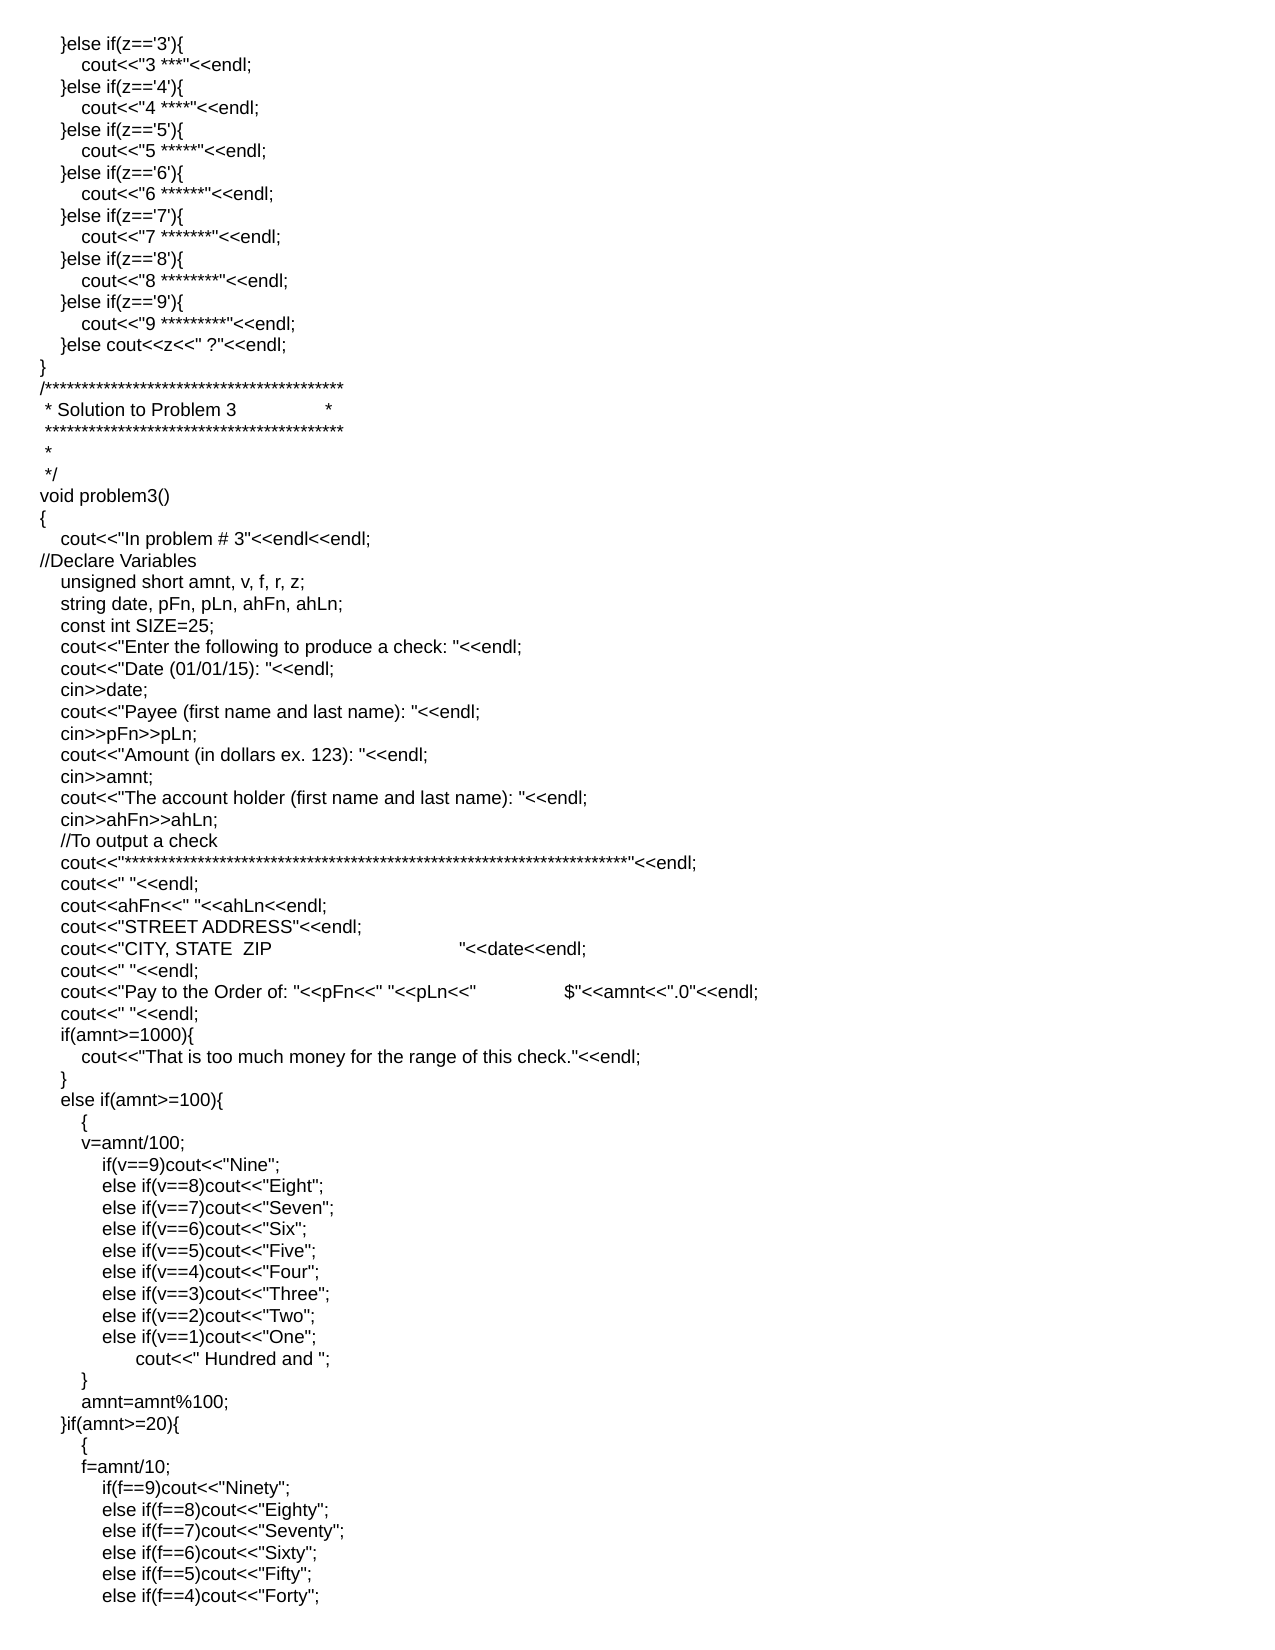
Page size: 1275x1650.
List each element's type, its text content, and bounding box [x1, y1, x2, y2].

text string date, pFn, pLn, ahFn, ahLn; [39, 593, 1156, 614]
text cout<<ahFn<<" "<<ahLn<<endl; [39, 895, 1156, 916]
text }if(amnt>=20){ [39, 1412, 1156, 1434]
text else if(v==2)cout<<"Two"; [39, 1304, 1156, 1326]
text cout<<"7 *******"<<endl; [39, 226, 1156, 248]
text else if(v==5)cout<<"Five"; [39, 1240, 1156, 1261]
text * Solution to Problem 3 * [39, 399, 1156, 420]
text unsigned short amnt, v, f, r, z; [39, 571, 1156, 593]
text */ [39, 463, 1156, 485]
text cout<<" Hundred and "; [39, 1348, 1156, 1369]
text cout<<"Payee (first name and last name): "<<endl; [39, 701, 1156, 722]
text cout<<"Pay to the Order of: "<<pFn<<" "<<pLn<<" $"<<amnt<<".0"<<endl; [39, 981, 1156, 1003]
text if(amnt>=1000){ [39, 1024, 1156, 1046]
text }else if(z=='8'){ [39, 248, 1156, 269]
text cout<<"That is too much money for the range of this check."<<endl; [39, 1046, 1156, 1067]
text //To output a check [39, 830, 1156, 852]
text { [39, 1434, 1156, 1455]
text }else if(z=='6'){ [39, 162, 1156, 183]
text ***************************************** [39, 420, 1156, 442]
text } [39, 1369, 1156, 1391]
text else if(v==3)cout<<"Three"; [39, 1283, 1156, 1304]
text } [39, 356, 1156, 377]
text f=amnt/10; [39, 1455, 1156, 1477]
text //Declare Variables [39, 550, 1156, 571]
text }else if(z=='9'){ [39, 291, 1156, 313]
text else if(f==4)cout<<"Forty"; [39, 1585, 1156, 1606]
text cout<<" "<<endl; [39, 1003, 1156, 1024]
text cout<<"4 ****"<<endl; [39, 97, 1156, 118]
text cout<<"3 ***"<<endl; [39, 54, 1156, 75]
text else if(f==6)cout<<"Sixty"; [39, 1542, 1156, 1563]
text cout<<"Enter the following to produce a check: "<<endl; [39, 636, 1156, 658]
text cout<<"The account holder (first name and last name): "<<endl; [39, 787, 1156, 808]
text }else if(z=='7'){ [39, 205, 1156, 226]
text v=amnt/100; [39, 1132, 1156, 1153]
text else if(v==7)cout<<"Seven"; [39, 1197, 1156, 1218]
text else if(v==8)cout<<"Eight"; [39, 1175, 1156, 1197]
text }else if(z=='5'){ [39, 118, 1156, 140]
text cin>>date; [39, 679, 1156, 701]
text }else if(z=='3'){ [39, 32, 1156, 54]
text cin>>amnt; [39, 765, 1156, 787]
text }else if(z=='4'){ [39, 75, 1156, 97]
text cout<<"9 *********"<<endl; [39, 313, 1156, 334]
text cout<<"*********************************************************************"<<endl; [39, 852, 1156, 873]
text else if(f==5)cout<<"Fifty"; [39, 1563, 1156, 1585]
text cin>>pFn>>pLn; [39, 722, 1156, 744]
text cout<<"In problem # 3"<<endl<<endl; [39, 528, 1156, 550]
text cout<<"Date (01/01/15): "<<endl; [39, 658, 1156, 679]
text cout<<"8 ********"<<endl; [39, 269, 1156, 291]
text cout<<" "<<endl; [39, 873, 1156, 895]
text cout<<" "<<endl; [39, 959, 1156, 981]
text cout<<"6 ******"<<endl; [39, 183, 1156, 205]
text else if(amnt>=100){ [39, 1089, 1156, 1110]
text cout<<"5 *****"<<endl; [39, 140, 1156, 162]
text else if(v==6)cout<<"Six"; [39, 1218, 1156, 1240]
text /***************************************** [39, 377, 1156, 399]
text cout<<"STREET ADDRESS"<<endl; [39, 916, 1156, 938]
text cin>>ahFn>>ahLn; [39, 808, 1156, 830]
text * [39, 442, 1156, 463]
text cout<<"CITY, STATE ZIP "<<date<<endl; [39, 938, 1156, 959]
text cout<<"Amount (in dollars ex. 123): "<<endl; [39, 744, 1156, 765]
text else if(f==7)cout<<"Seventy"; [39, 1520, 1156, 1542]
text else if(v==1)cout<<"One"; [39, 1326, 1156, 1348]
text if(v==9)cout<<"Nine"; [39, 1153, 1156, 1175]
text if(f==9)cout<<"Ninety"; [39, 1477, 1156, 1498]
text { [39, 1110, 1156, 1132]
text else if(f==8)cout<<"Eighty"; [39, 1498, 1156, 1520]
text amnt=amnt%100; [39, 1391, 1156, 1412]
text { [39, 507, 1156, 528]
text } [39, 1067, 1156, 1089]
text void problem3() [39, 485, 1156, 507]
text }else cout<<z<<" ?"<<endl; [39, 334, 1156, 356]
text else if(v==4)cout<<"Four"; [39, 1261, 1156, 1283]
text const int SIZE=25; [39, 614, 1156, 636]
